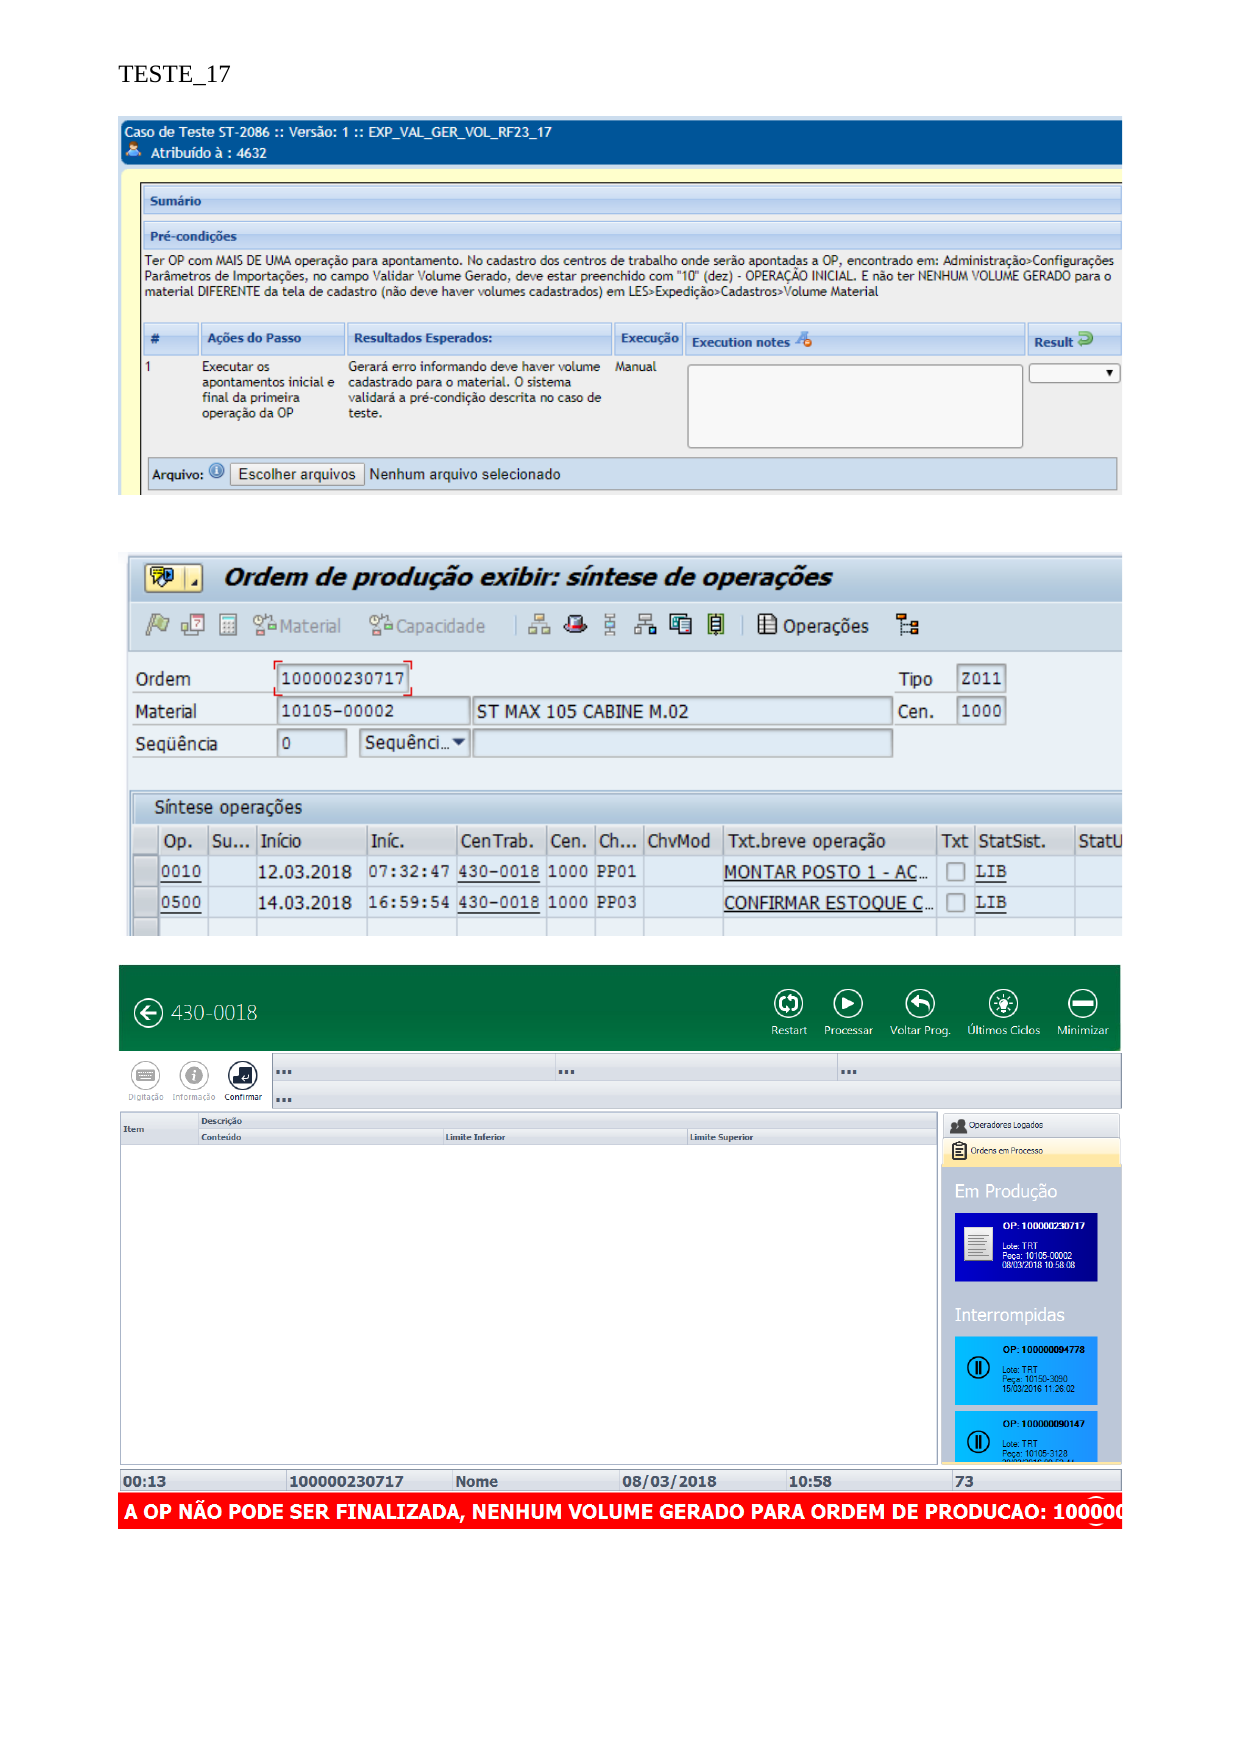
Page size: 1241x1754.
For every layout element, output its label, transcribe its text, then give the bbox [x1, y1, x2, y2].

picture [118, 964, 1123, 1529]
text TESTE_17 [118, 59, 1122, 88]
picture [118, 552, 1123, 936]
